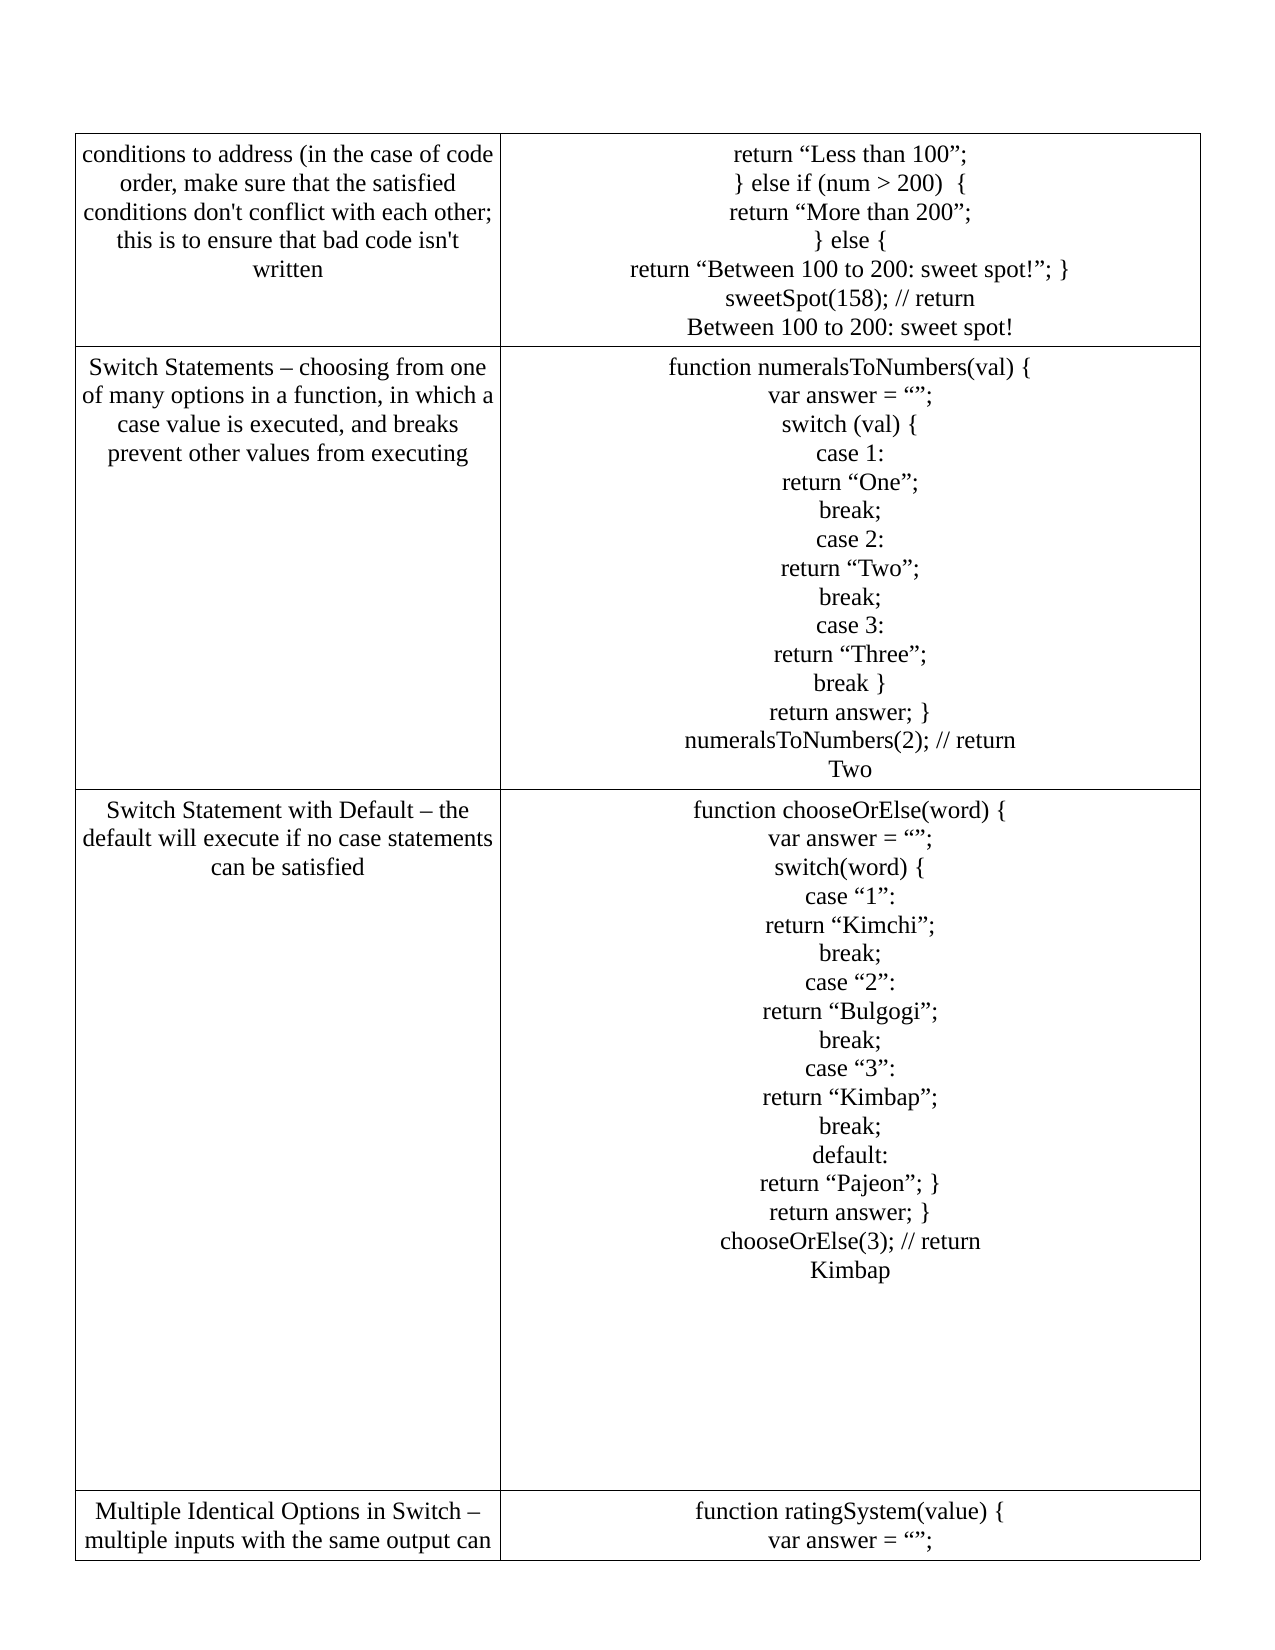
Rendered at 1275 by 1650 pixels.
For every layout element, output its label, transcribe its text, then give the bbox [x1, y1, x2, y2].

table_cell function ratingSystem(value) { var answer = “”; [501, 1491, 1200, 1559]
table_cell return “Less than 100”; } else if (num > 200) { return “More than 200”; } else { return “Between 100 to 200: sweet spot!”; } sweetSpot(158); // return Between 100 to 200: sweet spot! [501, 134, 1200, 346]
table_cell function chooseOrElse(word) { var answer = “”; switch(word) { case “1”: return “Kimchi”; break; case “2”: return “Bulgogi”; break; case “3”: return “Kimbap”; break; default: return “Pajeon”; } return answer; } chooseOrElse(3); // return Kimbap [501, 790, 1200, 1490]
table_cell function numeralsToNumbers(val) { var answer = “”; switch (val) { case 1: return “One”; break; case 2: return “Two”; break; case 3: return “Three”; break } return answer; } numeralsToNumbers(2); // return Two [501, 347, 1200, 789]
table_cell Switch Statement with Default – the default will execute if no case statements can be satisfied [76, 790, 500, 1490]
table_cell conditions to address (in the case of code order, make sure that the satisfied conditions don't conflict with each other; this is to ensure that bad code isn't written [76, 134, 500, 346]
table_cell Switch Statements – choosing from one of many options in a function, in which a case value is executed, and breaks prevent other values from executing [76, 347, 500, 789]
table_cell Multiple Identical Options in Switch – multiple inputs with the same output can [76, 1491, 500, 1559]
